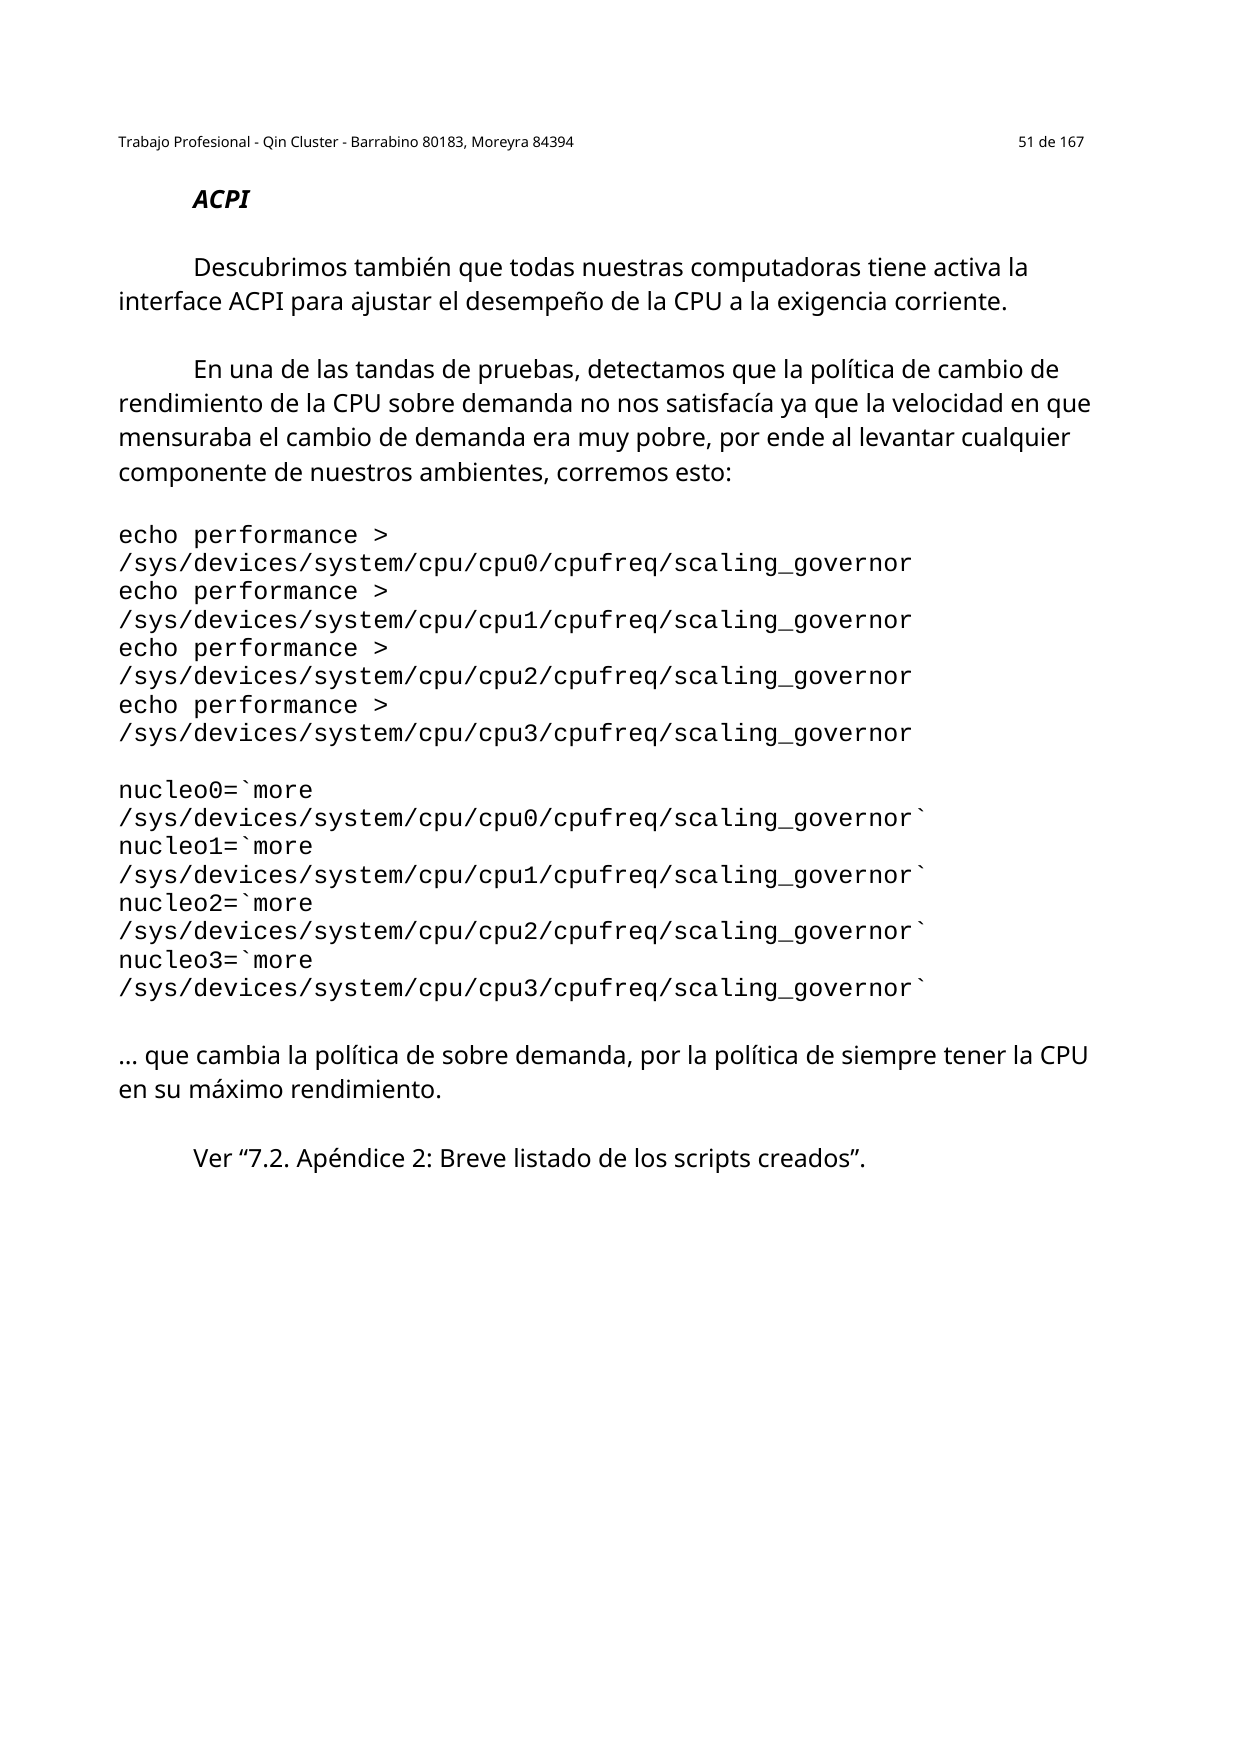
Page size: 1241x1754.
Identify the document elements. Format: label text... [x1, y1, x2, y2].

text nucleo0=`more /sys/devices/system/cpu/cpu0/cpufreq/scaling_governor` [118, 777, 1122, 834]
text echo performance > /sys/devices/system/cpu/cpu1/cpufreq/scaling_governor [118, 579, 1122, 636]
text echo performance > /sys/devices/system/cpu/cpu2/cpufreq/scaling_governor [118, 636, 1122, 692]
text ACPI [118, 182, 1122, 216]
text nucleo3=`more /sys/devices/system/cpu/cpu3/cpufreq/scaling_governor` [118, 947, 1122, 1004]
text nucleo2=`more /sys/devices/system/cpu/cpu2/cpufreq/scaling_governor` [118, 891, 1122, 947]
text echo performance > /sys/devices/system/cpu/cpu0/cpufreq/scaling_governor [118, 522, 1122, 579]
text … que cambia la política de sobre demanda, por la política de siempre tener la CPU en su máximo rendimiento. [118, 1038, 1122, 1106]
text echo performance > /sys/devices/system/cpu/cpu3/cpufreq/scaling_governor [118, 692, 1122, 749]
text nucleo1=`more /sys/devices/system/cpu/cpu1/cpufreq/scaling_governor` [118, 834, 1122, 891]
text Descubrimos también que todas nuestras computadoras tiene activa la interface ACPI para ajustar el desempeño de la CPU a la exigencia corriente. [118, 250, 1122, 318]
text Ver “7.2. Apéndice 2: Breve listado de los scripts creados”. [118, 1140, 1122, 1174]
text En una de las tandas de pruebas, detectamos que la política de cambio de rendimiento de la CPU sobre demanda no nos satisfacía ya que la velocidad en que mensuraba el cambio de demanda era muy pobre, por ende al levantar cualquier componente de nuestros ambientes, corremos esto: [118, 352, 1122, 488]
